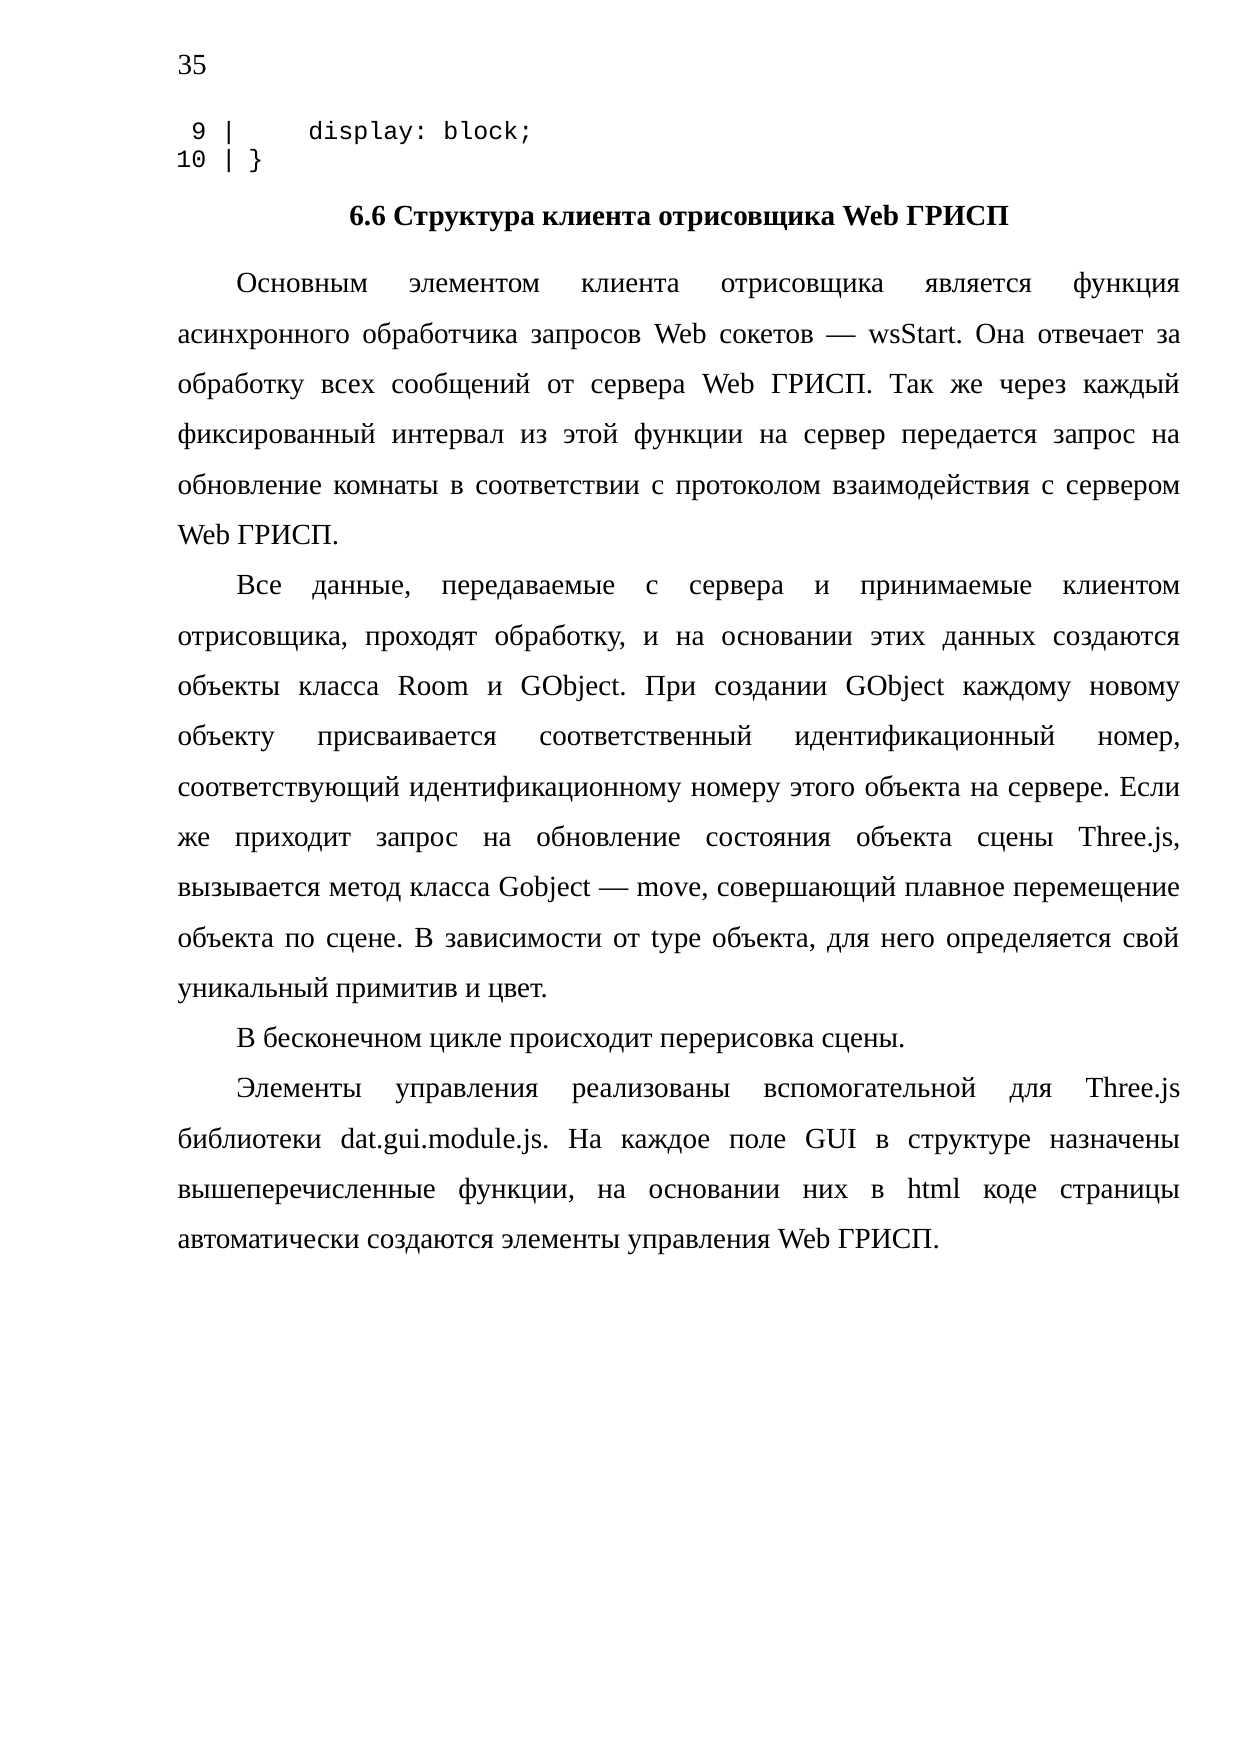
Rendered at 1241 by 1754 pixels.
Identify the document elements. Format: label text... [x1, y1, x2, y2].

list } [236, 147, 1181, 175]
text Основным элементом клиента отрисовщика является функция асинхронного обработчика запросов Web сокетов — wsStart. Она отвечает за обработку всех сообщений от сервера Web ГРИСП. Так же через каждый фиксированный интервал из этой функции на сервер передается запрос на обновление комнаты в соответствии с протоколом взаимодействия с сервером Web ГРИСП. [177, 266, 1181, 551]
text В бесконечном цикле происходит перерисовка сцены. [177, 1020, 1181, 1054]
subtitle Структура клиента отрисовщика Web ГРИСП [177, 198, 1181, 232]
list display: block; [236, 118, 1181, 147]
text Элементы управления реализованы вспомогательной для Three.js библиотеки dat.gui.module.js. На каждое поле GUI в структуре назначены вышеперечисленные функции, на основании них в html коде страницы автоматически создаются элементы управления Web ГРИСП. [177, 1071, 1181, 1255]
text Все данные, передаваемые с сервера и принимаемые клиентом отрисовщика, проходят обработку, и на основании этих данных создаются объекты класса Room и GObject. При создании GObject каждому новому объекту присваивается соответственный идентификационный номер, соответствующий идентификационному номеру этого объекта на сервере. Если же приходит запрос на обновление состояния объекта сцены Three.js, вызывается метод класса Gobject — move, совершающий плавное перемещение объекта по сцене. В зависимости от type объекта, для него определяется свой уникальный примитив и цвет. [177, 567, 1181, 1003]
